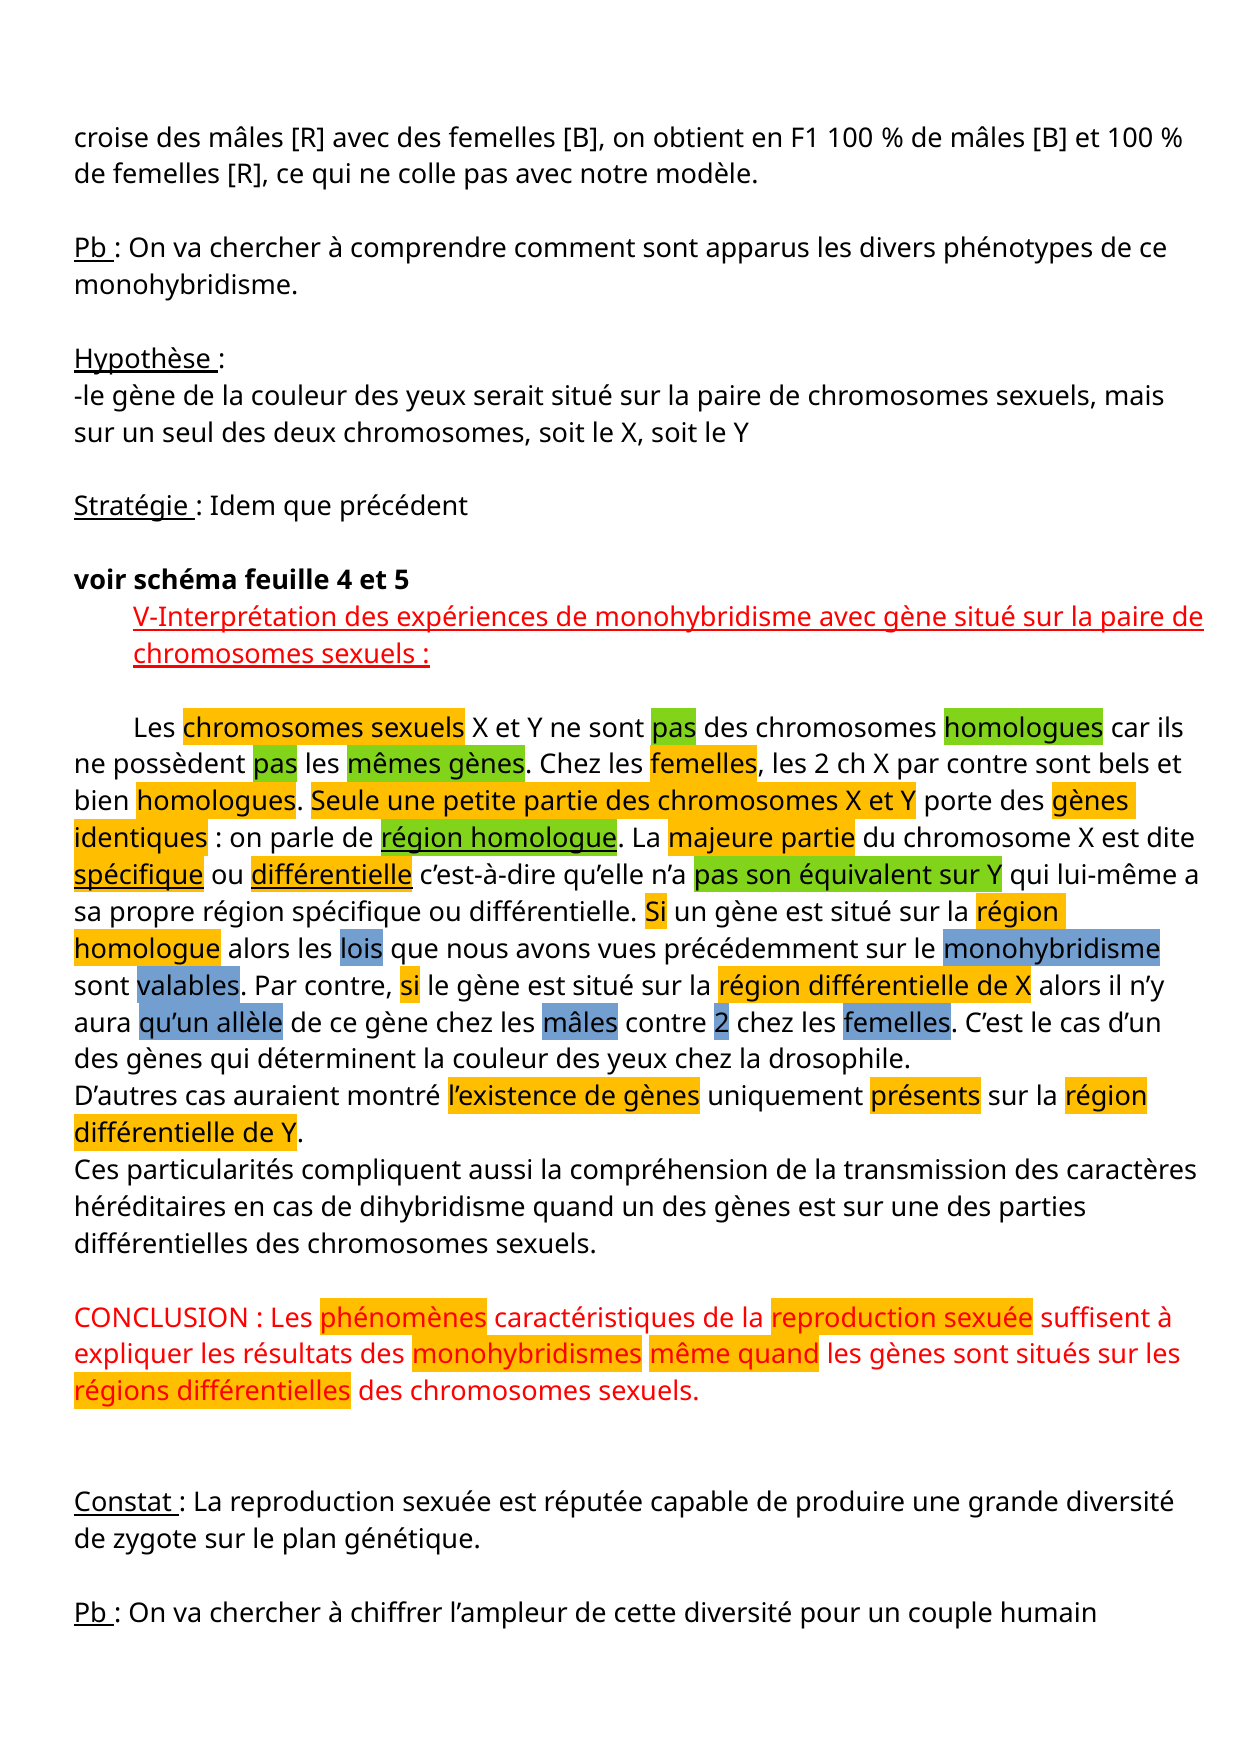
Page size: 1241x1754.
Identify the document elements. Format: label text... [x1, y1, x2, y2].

list -le gène de la couleur des yeux serait situé sur la paire de chromosomes sexuels, mais sur un seul des deux chromosomes, soit le X, soit le Y [74, 376, 1211, 450]
list Constat : La reproduction sexuée est réputée capable de produire une grande diversité de zygote sur le plan génétique. [74, 1482, 1211, 1556]
list croise des mâles [R] avec des femelles [B], on obtient en F1 100 % de mâles [B] et 100 % de femelles [R], ce qui ne colle pas avec notre modèle. [74, 118, 1211, 192]
list voir schéma feuille 4 et 5 [74, 561, 1211, 597]
list Hypothèse : [74, 339, 1211, 376]
list CONCLUSION : Les phénomènes caractéristiques de la reproduction sexuée suffisent à expliquer les résultats des monohybridismes même quand les gènes sont situés sur les régions différentielles des chromosomes sexuels. [74, 1298, 1211, 1409]
list Stratégie : Idem que précédent [74, 487, 1211, 524]
list D’autres cas auraient montré l’existence de gènes uniquement présents sur la région différentielle de Y. [74, 1077, 1211, 1151]
list V-Interprétation des expériences de monohybridisme avec gène situé sur la paire de chromosomes sexuels : [58, 597, 1211, 671]
list Les chromosomes sexuels X et Y ne sont pas des chromosomes homologues car ils ne possèdent pas les mêmes gènes. Chez les femelles, les 2 ch X par contre sont bels et bien homologues. Seule une petite partie des chromosomes X et Y porte des gènes identiques : on parle de région homologue. La majeure partie du chromosome X est dite spécifique ou différentielle c’est-à-dire qu’elle n’a pas son équivalent sur Y qui lui-même a sa propre région spécifique ou différentielle. Si un gène est situé sur la région homologue alors les lois que nous avons vues précédemment sur le monohybridisme sont valables. Par contre, si le gène est situé sur la région différentielle de X alors il n’y aura qu’un allèle de ce gène chez les mâles contre 2 chez les femelles. C’est le cas d’un des gènes qui déterminent la couleur des yeux chez la drosophile. [74, 708, 1211, 1077]
list Pb : On va chercher à chiffrer l’ampleur de cette diversité pour un couple humain [74, 1593, 1211, 1630]
list Pb : On va chercher à comprendre comment sont apparus les divers phénotypes de ce monohybridisme. [74, 229, 1211, 302]
list Ces particularités compliquent aussi la compréhension de la transmission des caractères héréditaires en cas de dihybridisme quand un des gènes est sur une des parties différentielles des chromosomes sexuels. [74, 1151, 1211, 1261]
